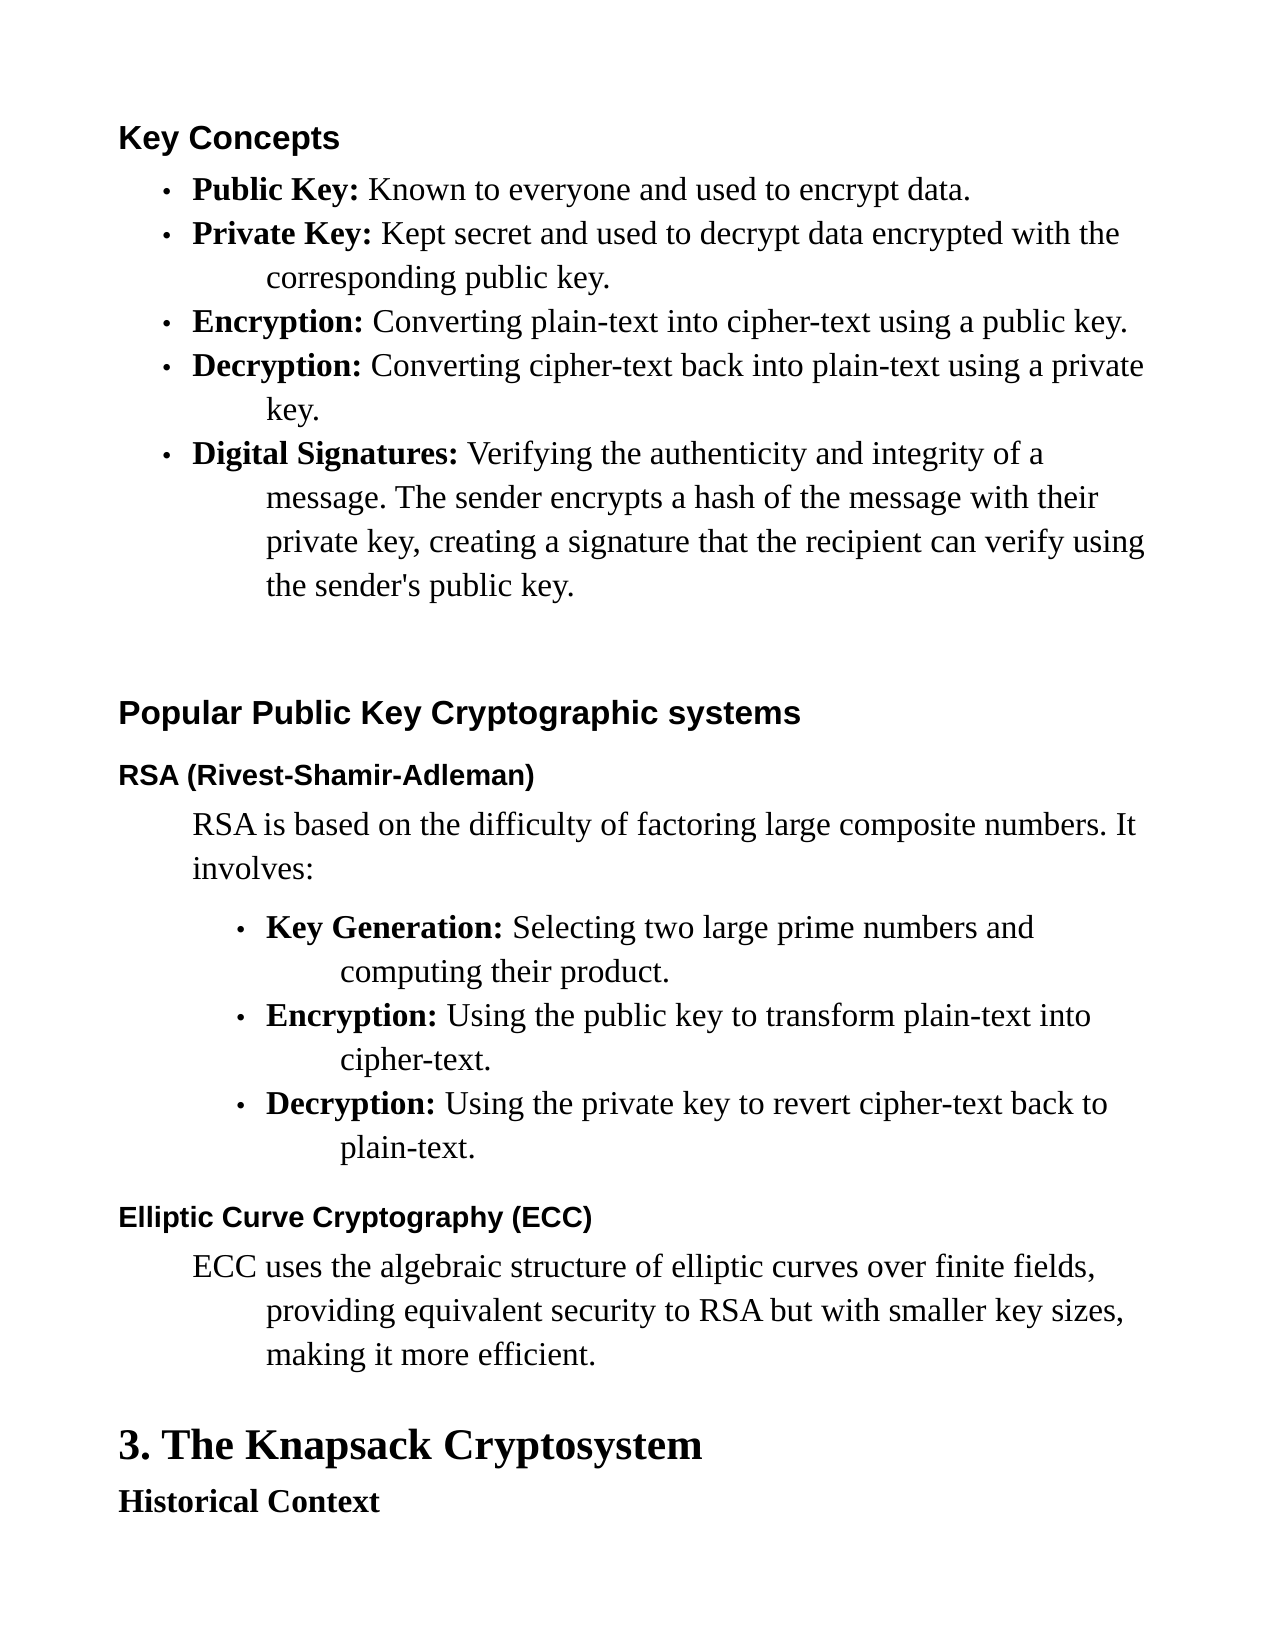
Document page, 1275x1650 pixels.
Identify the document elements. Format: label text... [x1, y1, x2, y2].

subtitle Popular Public Key Cryptographic systems [118, 693, 1157, 731]
list Private Key: Kept secret and used to decrypt data encrypted with the corresponding public key. [162, 213, 1157, 296]
subtitle Key Concepts [118, 118, 1157, 157]
list Decryption: Converting cipher-text back into plain-text using a private key. [162, 345, 1157, 428]
list Key Generation: Selecting two large prime numbers and computing their product. [236, 907, 1157, 989]
list Public Key: Known to everyone and used to encrypt data. [162, 169, 1157, 207]
list Digital Signatures: Verifying the authenticity and integrity of a message. The sender encrypts a hash of the message with their private key, creating a signature that the recipient can verify using the sender's public key. [162, 433, 1157, 604]
list Encryption: Converting plain-text into cipher-text using a public key. [162, 301, 1157, 339]
text ECC uses the algebraic structure of elliptic curves over finite fields, providing equivalent security to RSA but with smaller key sizes, making it more efficient. [118, 1247, 1157, 1373]
subtitle Elliptic Curve Cryptography (ECC) [118, 1201, 1157, 1234]
list Decryption: Using the private key to revert cipher-text back to plain-text. [236, 1083, 1157, 1166]
subtitle 3. The Knapsack Cryptosystem [118, 1418, 1157, 1469]
text Historical Context [118, 1481, 1157, 1519]
subtitle RSA (Rivest-Shamir-Adleman) [118, 758, 1157, 792]
list Encryption: Using the public key to transform plain-text into cipher-text. [236, 995, 1157, 1077]
text RSA is based on the difficulty of factoring large composite numbers. It involves: [118, 804, 1157, 887]
